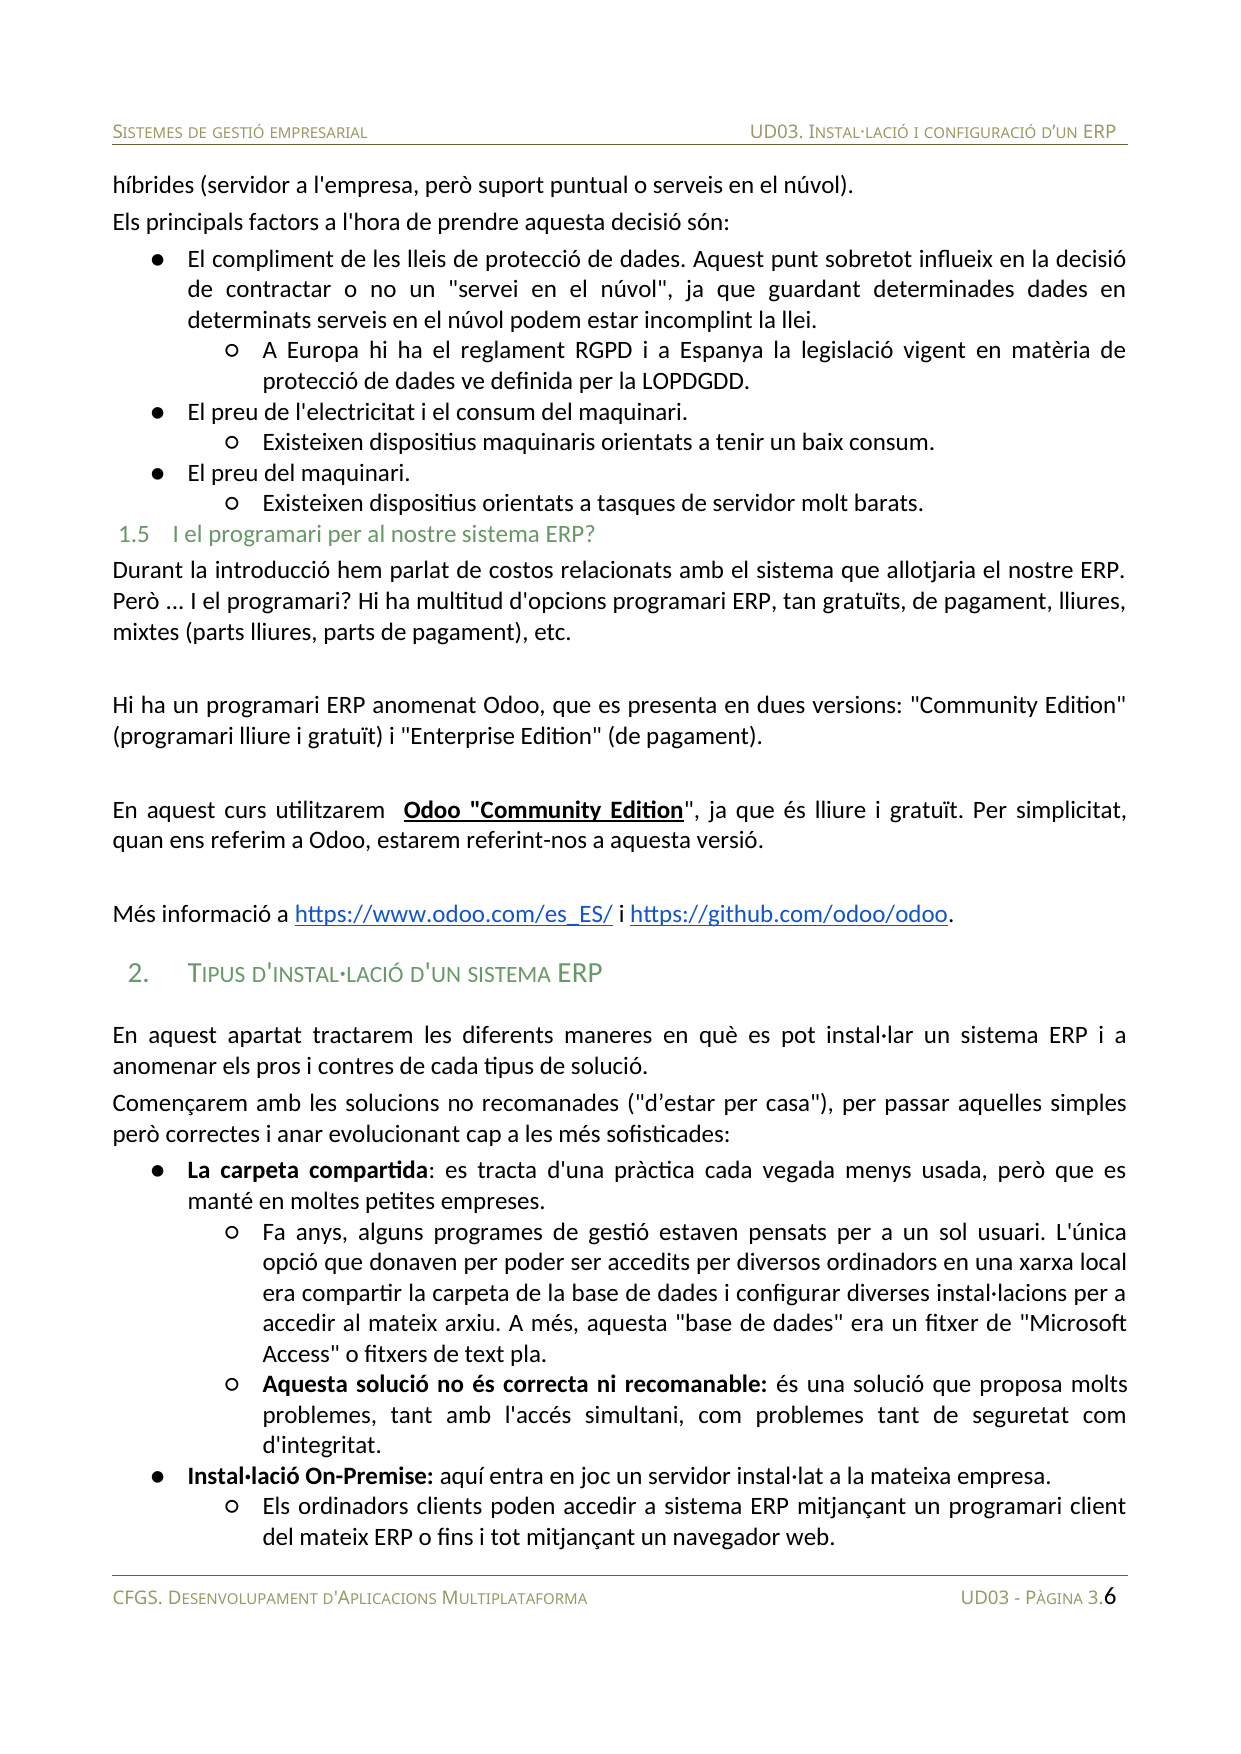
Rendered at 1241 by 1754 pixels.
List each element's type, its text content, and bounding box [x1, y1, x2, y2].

text Hi ha un programari ERP anomenat Odoo, que es presenta en dues versions: "Community Edition" (programari lliure i gratuït) i "Enterprise Edition" (de pagament). [112, 690, 1128, 751]
list El preu del maquinari. [150, 457, 1128, 487]
text híbrides (servidor a l'empresa, però suport puntual o serveis en el núvol). [112, 169, 1128, 199]
list Existeixen dispositius maquinaris orientats a tenir un baix consum. [225, 426, 1128, 457]
list Existeixen dispositius orientats a tasques de servidor molt barats. [225, 487, 1128, 518]
list Aquesta solució no és correcta ni recomanable: és una solució que proposa molts problemes, tant amb l'accés simultani, com problemes tant de seguretat com d'integritat. [225, 1368, 1128, 1460]
subtitle Tipus d'instal·lació d'un sistema ERP [150, 954, 1128, 989]
list Els ordinadors clients poden accedir a sistema ERP mitjançant un programari client del mateix ERP o fins i tot mitjançant un navegador web. [225, 1490, 1128, 1551]
text Durant la introducció hem parlat de costos relacionats amb el sistema que allotjaria el nostre ERP. Però ... I el programari? Hi ha multitud d'opcions programari ERP, tan gratuïts, de pagament, lliures, mixtes (parts lliures, parts de pagament), etc. [112, 555, 1128, 646]
subtitle I el programari per al nostre sistema ERP? [112, 518, 1128, 548]
list A Europa hi ha el reglament RGPD i a Espanya la legislació vigent en matèria de protecció de dades ve definida per la LOPDGDD. [225, 334, 1128, 396]
text Més informació a https://www.odoo.com/es_ES/ i https://github.com/odoo/odoo. [112, 899, 1128, 929]
list El compliment de les lleis de protecció de dades. Aquest punt sobretot influeix en la decisió de contractar o no un "servei en el núvol", ja que guardant determinades dades en determinats serveis en el núvol podem estar incomplint la llei. [150, 243, 1128, 334]
text Els principals factors a l'hora de prendre aquesta decisió són: [112, 206, 1128, 237]
text Començarem amb les solucions no recomanades ("d’estar per casa"), per passar aquelles simples però correctes i anar evolucionant cap a les més sofisticades: [112, 1087, 1128, 1148]
text En aquest apartat tractarem les diferents maneres en què es pot instal·lar un sistema ERP i a anomenar els pros i contres de cada tipus de solució. [112, 1020, 1128, 1081]
list La carpeta compartida: es tracta d'una pràctica cada vegada menys usada, però que es manté en moltes petites empreses. [150, 1155, 1128, 1216]
list El preu de l'electricitat i el consum del maquinari. [150, 396, 1128, 426]
text En aquest curs utilitzarem Odoo "Community Edition", ja que és lliure i gratuït. Per simplicitat, quan ens referim a Odoo, estarem referint-nos a aquesta versió. [112, 794, 1128, 855]
list Fa anys, alguns programes de gestió estaven pensats per a un sol usuari. L'única opció que donaven per poder ser accedits per diversos ordinadors en una xarxa local era compartir la carpeta de la base de dades i configurar diverses instal·lacions per a accedir al mateix arxiu. A més, aquesta "base de dades" era un fitxer de "Microsoft Access" o fitxers de text pla. [225, 1216, 1128, 1368]
list Instal·lació On-Premise: aquí entra en joc un servidor instal·lat a la mateixa empresa. [150, 1460, 1128, 1490]
